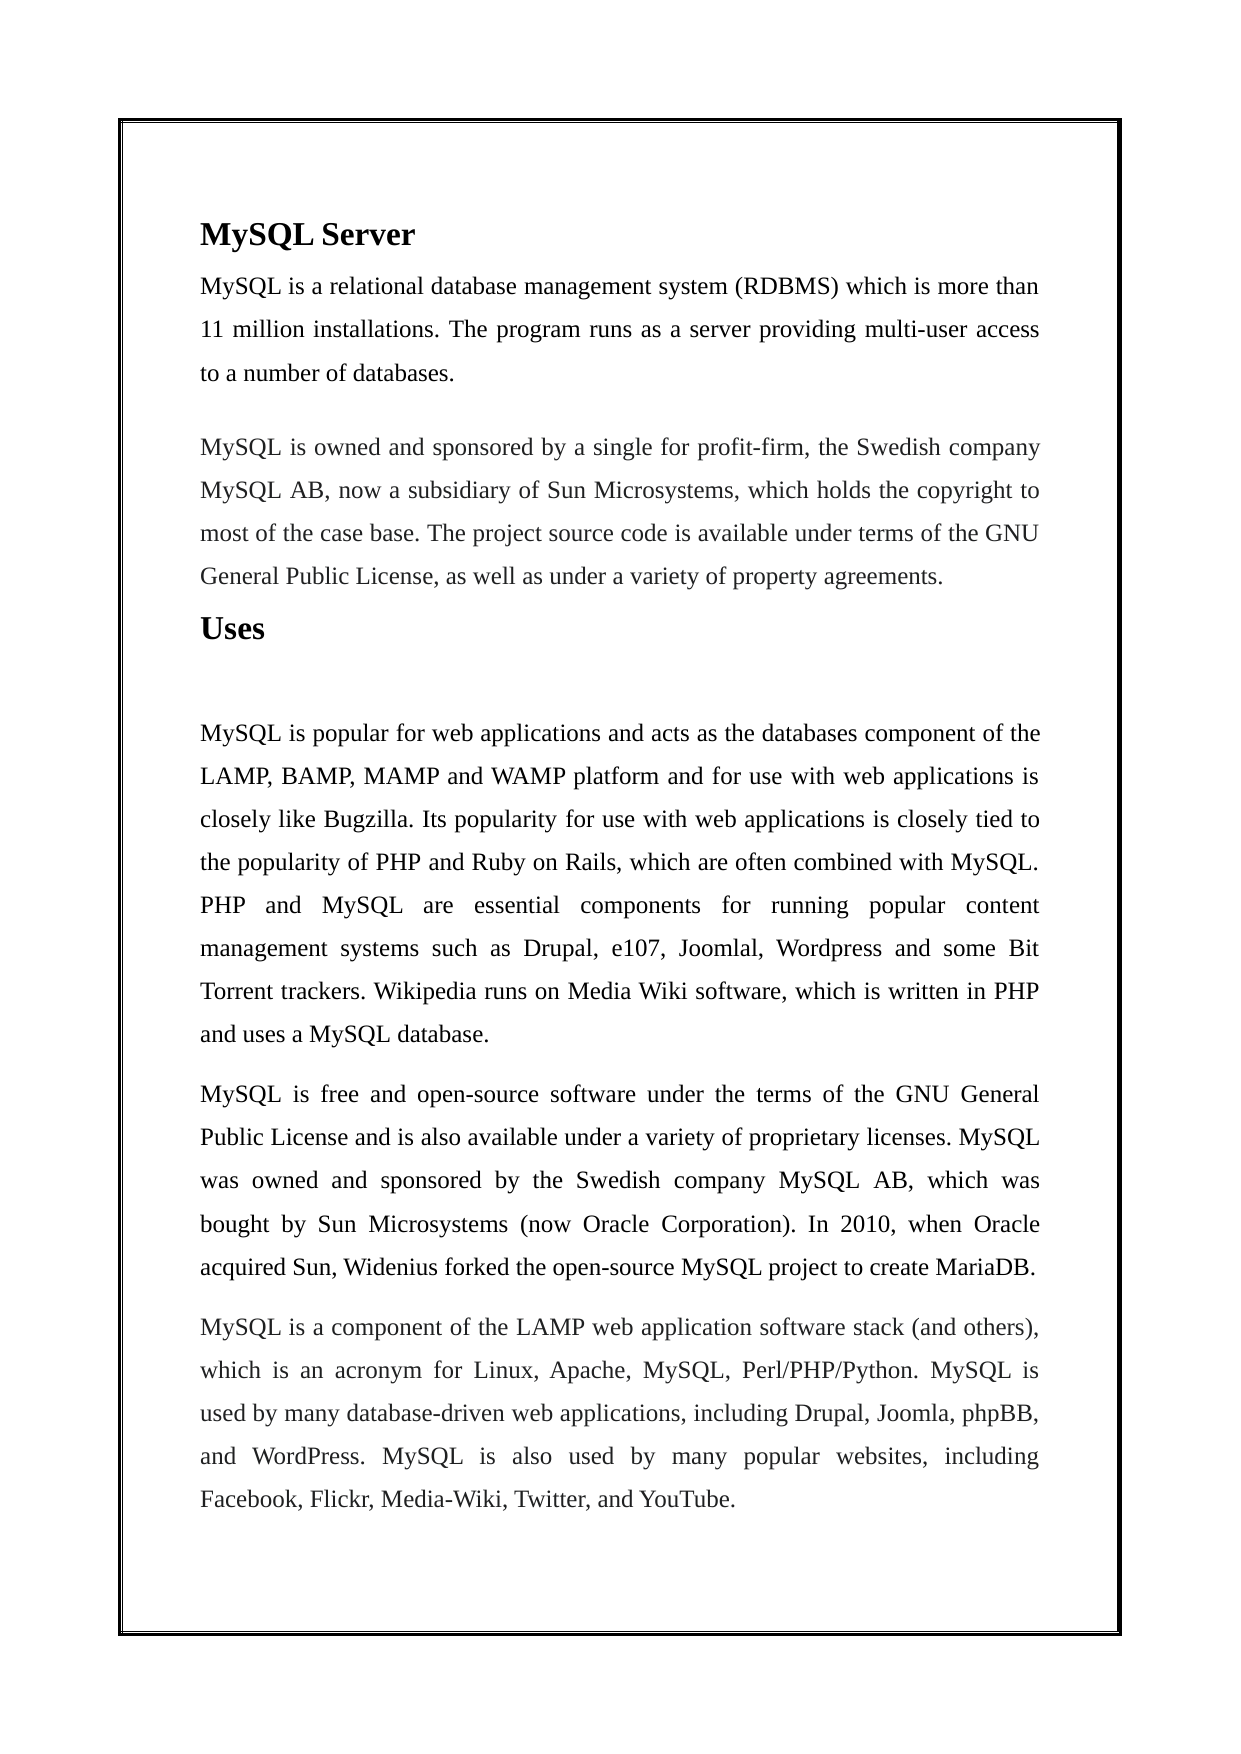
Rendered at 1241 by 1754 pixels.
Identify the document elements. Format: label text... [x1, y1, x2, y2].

text MySQL is popular for web applications and acts as the databases component of the LAMP, BAMP, MAMP and WAMP platform and for use with web applications is closely like Bugzilla. Its popularity for use with web applications is closely tied to the popularity of PHP and Ruby on Rails, which are often combined with MySQL. PHP and MySQL are essential components for running popular content management systems such as Drupal, e107, Joomlal, Wordpress and some Bit Torrent trackers. Wikipedia runs on Media Wiki software, which is written in PHP and uses a MySQL database. [200, 718, 1040, 1048]
text MySQL is free and open-source software under the terms of the GNU General Public License and is also available under a variety of proprietary licenses. MySQL was owned and sponsored by the Swedish company MySQL AB, which was bought by Sun Microsystems (now Oracle Corporation). In 2010, when Oracle acquired Sun, Widenius forked the open-source MySQL project to create MariaDB. [200, 1079, 1040, 1281]
subtitle Uses [200, 608, 1040, 646]
text MySQL is a relational database management system (RDBMS) which is more than 11 million installations. The program runs as a server providing multi-user access to a number of databases. [200, 271, 1040, 386]
subtitle MySQL Server [200, 214, 1040, 252]
text MySQL is a component of the LAMP web application software stack (and others), which is an acronym for Linux, Apache, MySQL, Perl/PHP/Python. MySQL is used by many database-driven web applications, including Drupal, Joomla, phpBB, and WordPress. MySQL is also used by many popular websites, including Facebook, Flickr, Media-Wiki, Twitter, and YouTube. [200, 1312, 1040, 1513]
text MySQL is owned and sponsored by a single for profit-firm, the Swedish company MySQL AB, now a subsidiary of Sun Microsystems, which holds the copyright to most of the case base. The project source code is available under terms of the GNU General Public License, as well as under a variety of property agreements. [200, 432, 1040, 590]
